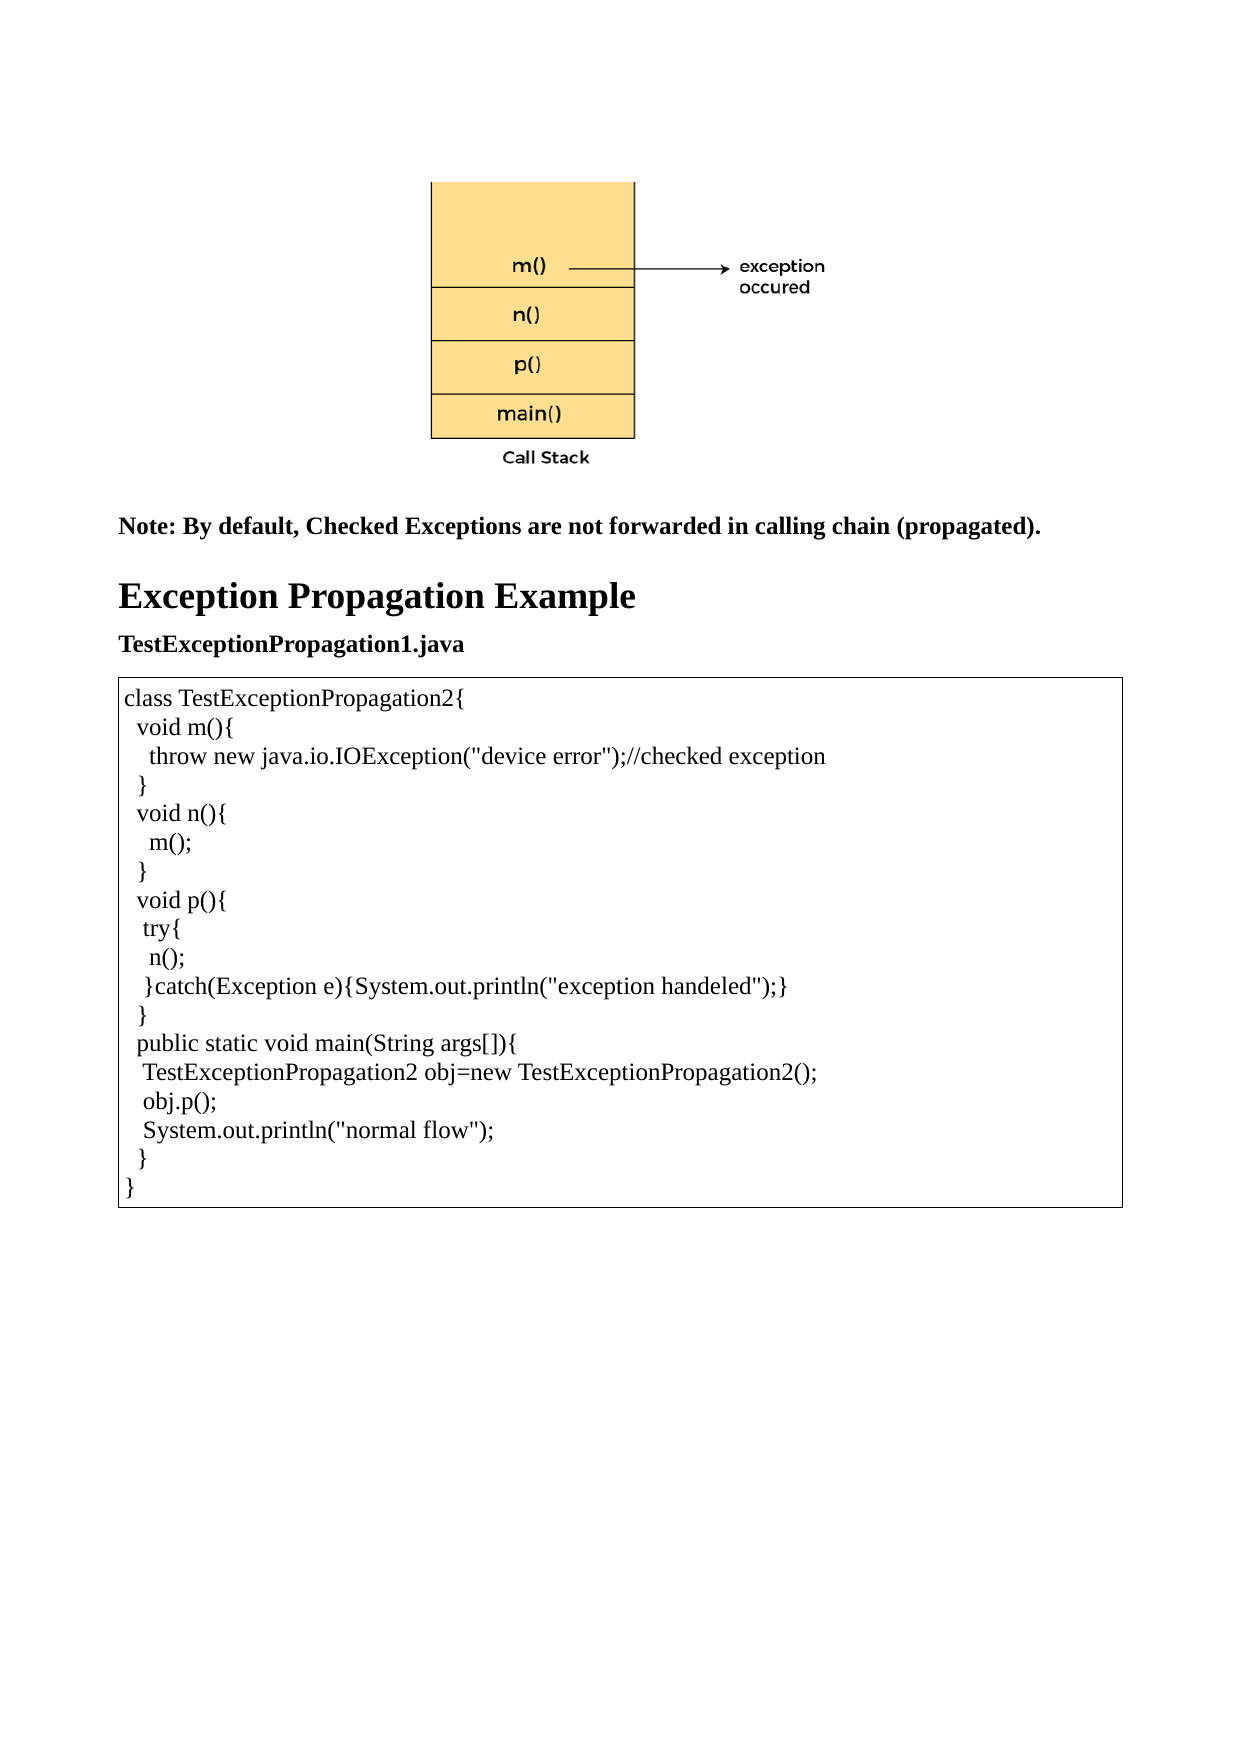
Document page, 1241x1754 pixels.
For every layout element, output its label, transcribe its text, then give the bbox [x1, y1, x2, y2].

picture [412, 165, 828, 474]
subtitle Exception Propagation Example [118, 573, 1122, 617]
text TestExceptionPropagation1.java [118, 629, 1122, 658]
subtitle Note: By default, Checked Exceptions are not forwarded in calling chain (propagated). [118, 511, 1122, 540]
table_header class TestExceptionPropagation2{ void m(){ throw new java.io.IOException("device error");//checked exception } void n(){ m(); } void p(){ try{ n(); }catch(Exception e){System.out.println("exception handeled");} } public static void main(String args[]){ TestExceptionPropagation2 obj=new TestExceptionPropagation2(); obj.p(); System.out.println("normal flow"); } } [119, 678, 1122, 1207]
